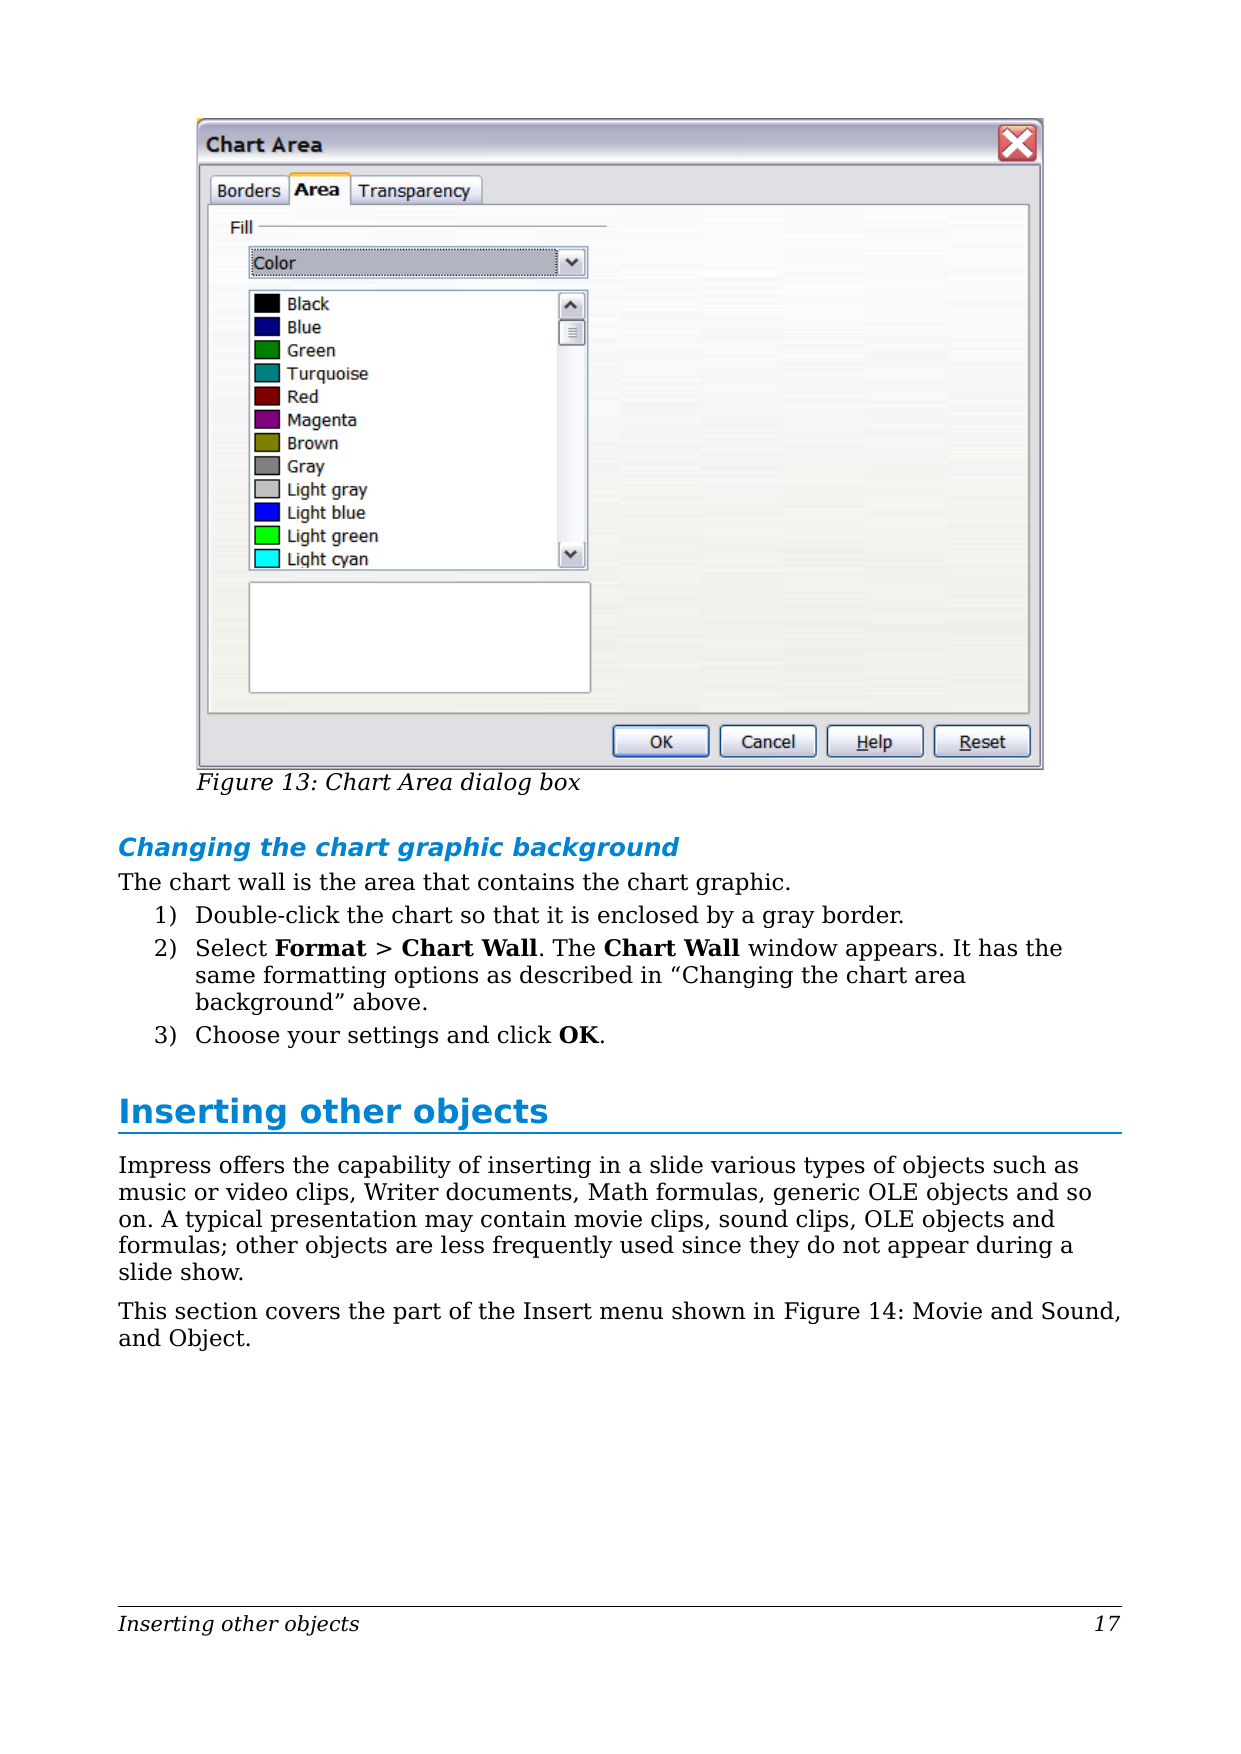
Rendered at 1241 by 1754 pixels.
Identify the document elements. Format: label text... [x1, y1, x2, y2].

text Figure 13: Chart Area dialog box [197, 770, 1044, 796]
text This section covers the part of the Insert menu shown in Figure 14: Movie and Sound, and Object. [118, 1298, 1122, 1352]
subtitle Inserting other objects [118, 1093, 1122, 1132]
list Double-click the chart so that it is enclosed by a gray border. [177, 902, 1122, 929]
list The chart wall is the area that contains the chart graphic. [118, 869, 1122, 896]
list Select Format > Chart Wall. The Chart Wall window appears. It has the same formatting options as described in “Changing the chart area background” above. [177, 935, 1122, 1015]
list Choose your settings and click OK. [177, 1022, 1122, 1048]
subtitle Changing the chart graphic background [118, 833, 1122, 863]
picture [196, 118, 1044, 770]
text Impress offers the capability of inserting in a slide various types of objects such as music or video clips, Writer documents, Math formulas, generic OLE objects and so on. A typical presentation may contain movie clips, sound clips, OLE objects and formulas; other objects are less frequently used since they do not appear during a slide show. [118, 1153, 1122, 1286]
